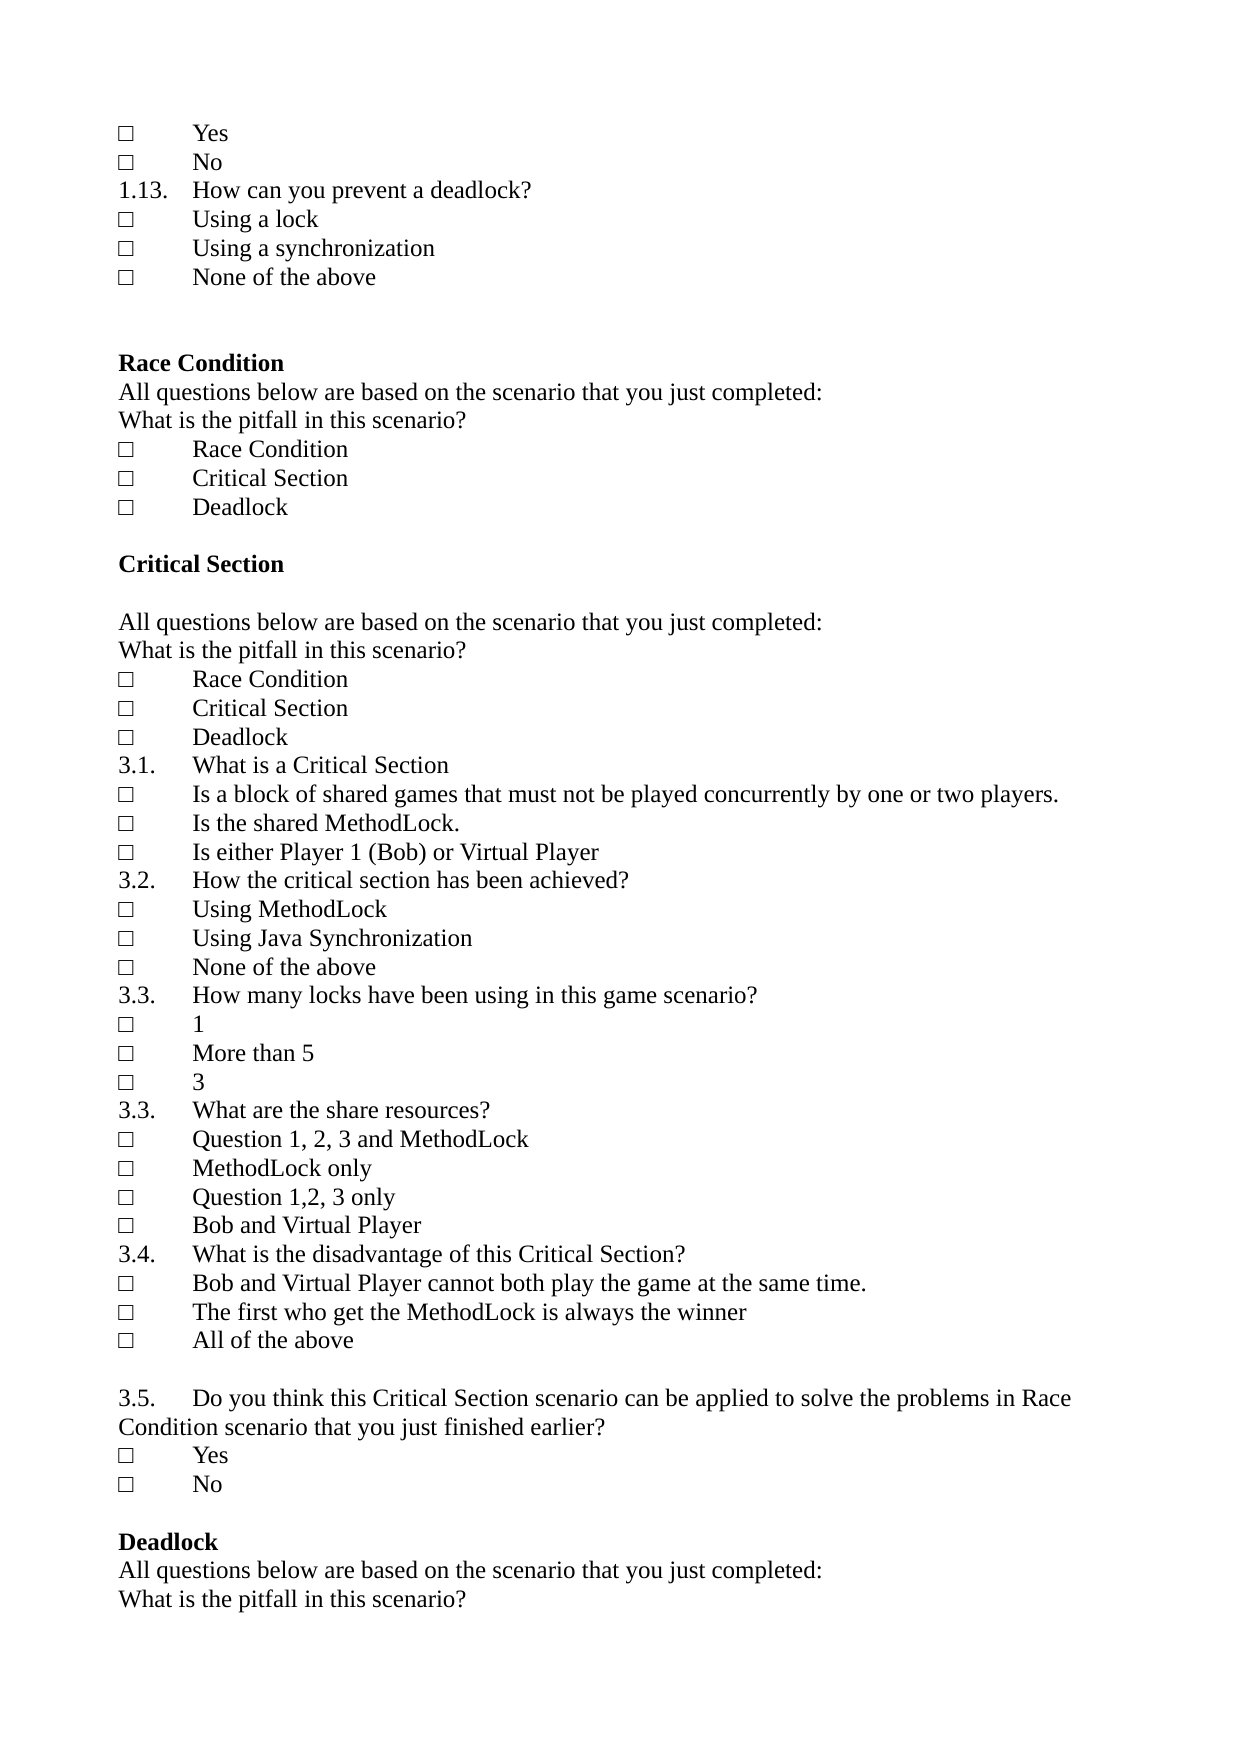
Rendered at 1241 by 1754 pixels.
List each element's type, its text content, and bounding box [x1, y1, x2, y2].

text Critical Section [118, 549, 1122, 578]
text □ Deadlock [118, 492, 1122, 521]
text □ Race Condition [118, 434, 1122, 463]
text □ Critical Section [118, 463, 1122, 492]
text 3.2. How the critical section has been achieved? □ Using MethodLock □ Using Java Synchronization □ None of the above [118, 866, 1122, 981]
text □ Critical Section [118, 693, 1122, 722]
text 3.1. What is a Critical Section □ Is a block of shared games that must not be played concurrently by one or two players. □ Is the shared MethodLock. [118, 751, 1122, 837]
text 3.5. Do you think this Critical Section scenario can be applied to solve the problems in Race Condition scenario that you just finished earlier? □ Yes □ No [118, 1383, 1122, 1498]
text What is the pitfall in this scenario? [118, 1584, 1122, 1613]
text □ The first who get the MethodLock is always the winner □ All of the above [118, 1297, 1122, 1383]
text All questions below are based on the scenario that you just completed: [118, 377, 1122, 406]
text What is the pitfall in this scenario? [118, 636, 1122, 664]
text All questions below are based on the scenario that you just completed: [118, 607, 1122, 636]
text □ Race Condition [118, 664, 1122, 693]
text □ Deadlock [118, 722, 1122, 751]
text Deadlock [118, 1527, 1122, 1556]
text 3.3. What are the share resources? □ Question 1, 2, 3 and MethodLock □ MethodLock only □ Question 1,2, 3 only □ Bob and Virtual Player 3.4. What is the disadvantage of this Critical Section? □ Bob and Virtual Player cannot both play the game at the same time. [118, 1096, 1122, 1297]
text 3.3. How many locks have been using in this game scenario? □ 1 □ More than 5 □ 3 [118, 981, 1122, 1096]
text □ Yes □ No 1.13. How can you prevent a deadlock? □ Using a lock □ Using a synchronization □ None of the above [118, 118, 1122, 291]
text What is the pitfall in this scenario? [118, 406, 1122, 434]
text □ Is either Player 1 (Bob) or Virtual Player [118, 837, 1122, 866]
text All questions below are based on the scenario that you just completed: [118, 1556, 1122, 1584]
text Race Condition [118, 348, 1122, 377]
